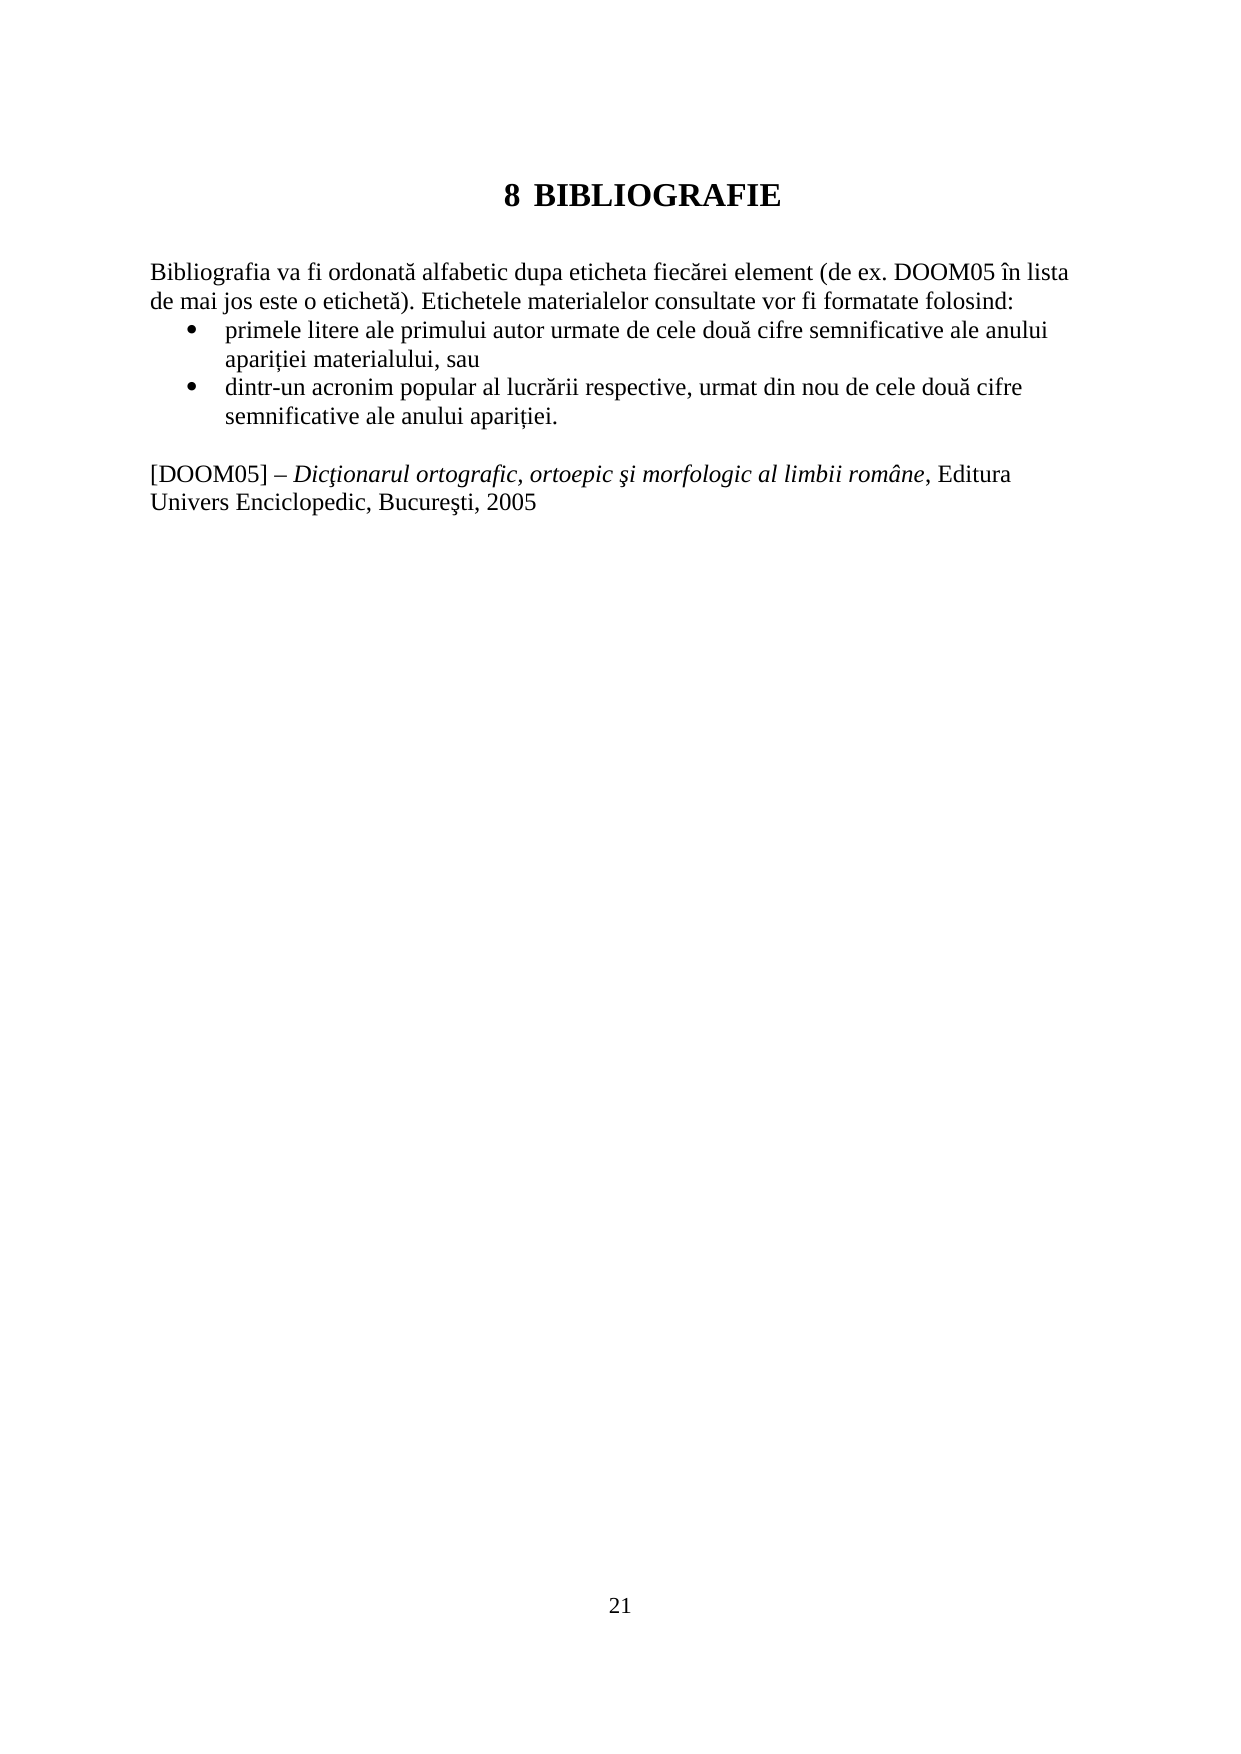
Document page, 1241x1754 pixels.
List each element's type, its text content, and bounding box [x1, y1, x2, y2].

subtitle Bibliografie [195, 175, 1090, 213]
list dintr-un acronim popular al lucrării respective, urmat din nou de cele două cifre semnificative ale anului apariției. [187, 372, 1090, 430]
text [DOOM05] – Dicţionarul ortografic, ortoepic şi morfologic al limbii române, Editura Univers Enciclopedic, Bucureşti, 2005 [150, 459, 1090, 516]
text Bibliografia va fi ordonată alfabetic dupa eticheta fiecărei element (de ex. DOOM05 în lista de mai jos este o etichetă). Etichetele materialelor consultate vor fi formatate folosind: [150, 257, 1090, 315]
list primele litere ale primului autor urmate de cele două cifre semnificative ale anului apariției materialului, sau [187, 315, 1090, 372]
